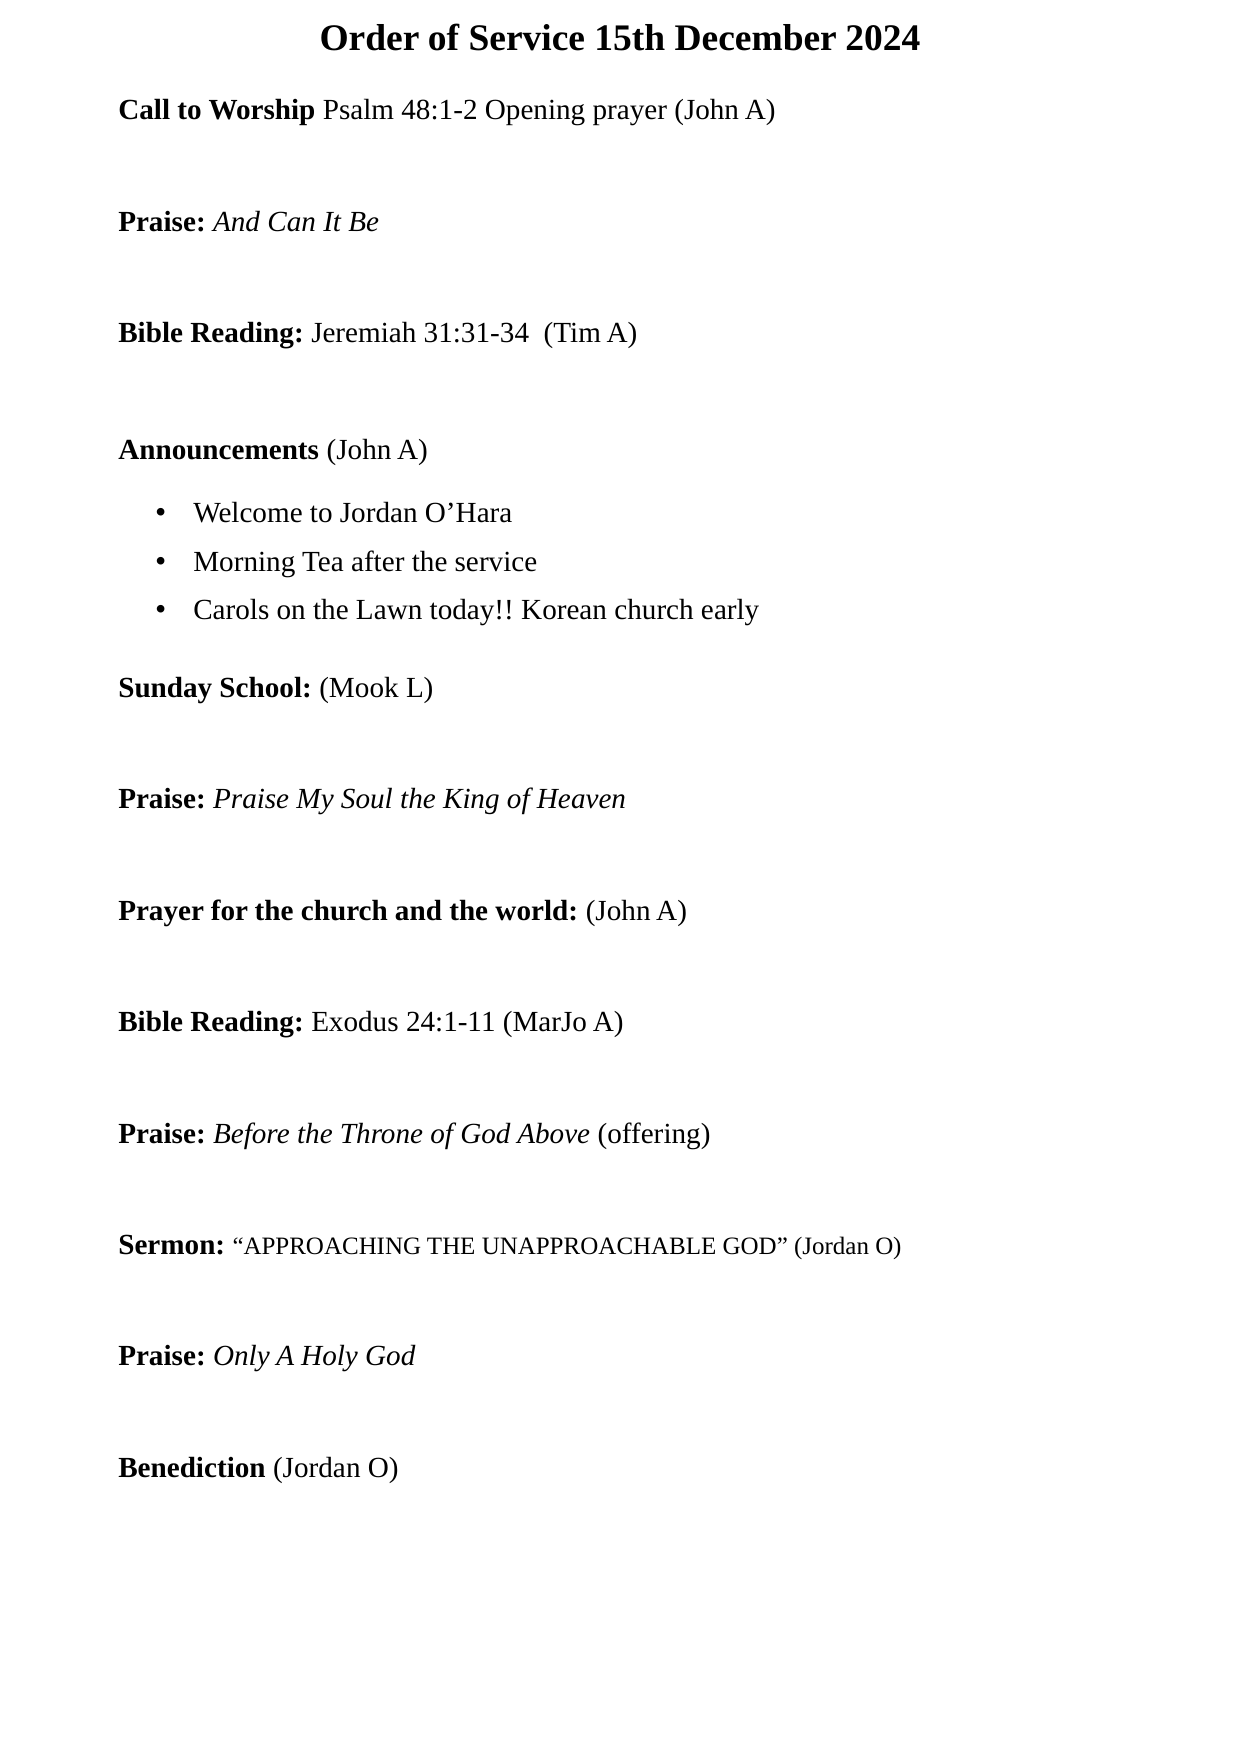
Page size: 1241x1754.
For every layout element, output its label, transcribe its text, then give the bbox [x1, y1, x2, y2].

text Bible Reading: Exodus 24:1-11 (MarJo A) [118, 1004, 1122, 1038]
text Praise: Only A Holy God [118, 1338, 1122, 1372]
text Praise: Before the Throne of God Above (offering) [118, 1116, 1122, 1149]
text Sermon: “APPROACHING THE UNAPPROACHABLE GOD” (Jordan O) [118, 1227, 1122, 1261]
text Sunday School: (Mook L) [118, 670, 1122, 704]
list Carols on the Lawn today!! Korean church early [156, 592, 1122, 626]
text Call to Worship Psalm 48:1-2 Opening prayer (John A) [118, 92, 1122, 126]
text Bible Reading: Jeremiah 31:31-34 (Tim A) [118, 315, 1122, 349]
text Prayer for the church and the world: (John A) [118, 893, 1122, 927]
list Morning Tea after the service [156, 544, 1122, 578]
list Welcome to Jordan O’Hara [156, 496, 1122, 529]
text Benediction (Jordan O) [118, 1450, 1122, 1483]
text Praise: And Can It Be [118, 204, 1122, 237]
text Praise: Praise My Soul the King of Heaven [118, 782, 1122, 815]
text Announcements (John A) [118, 432, 1122, 466]
